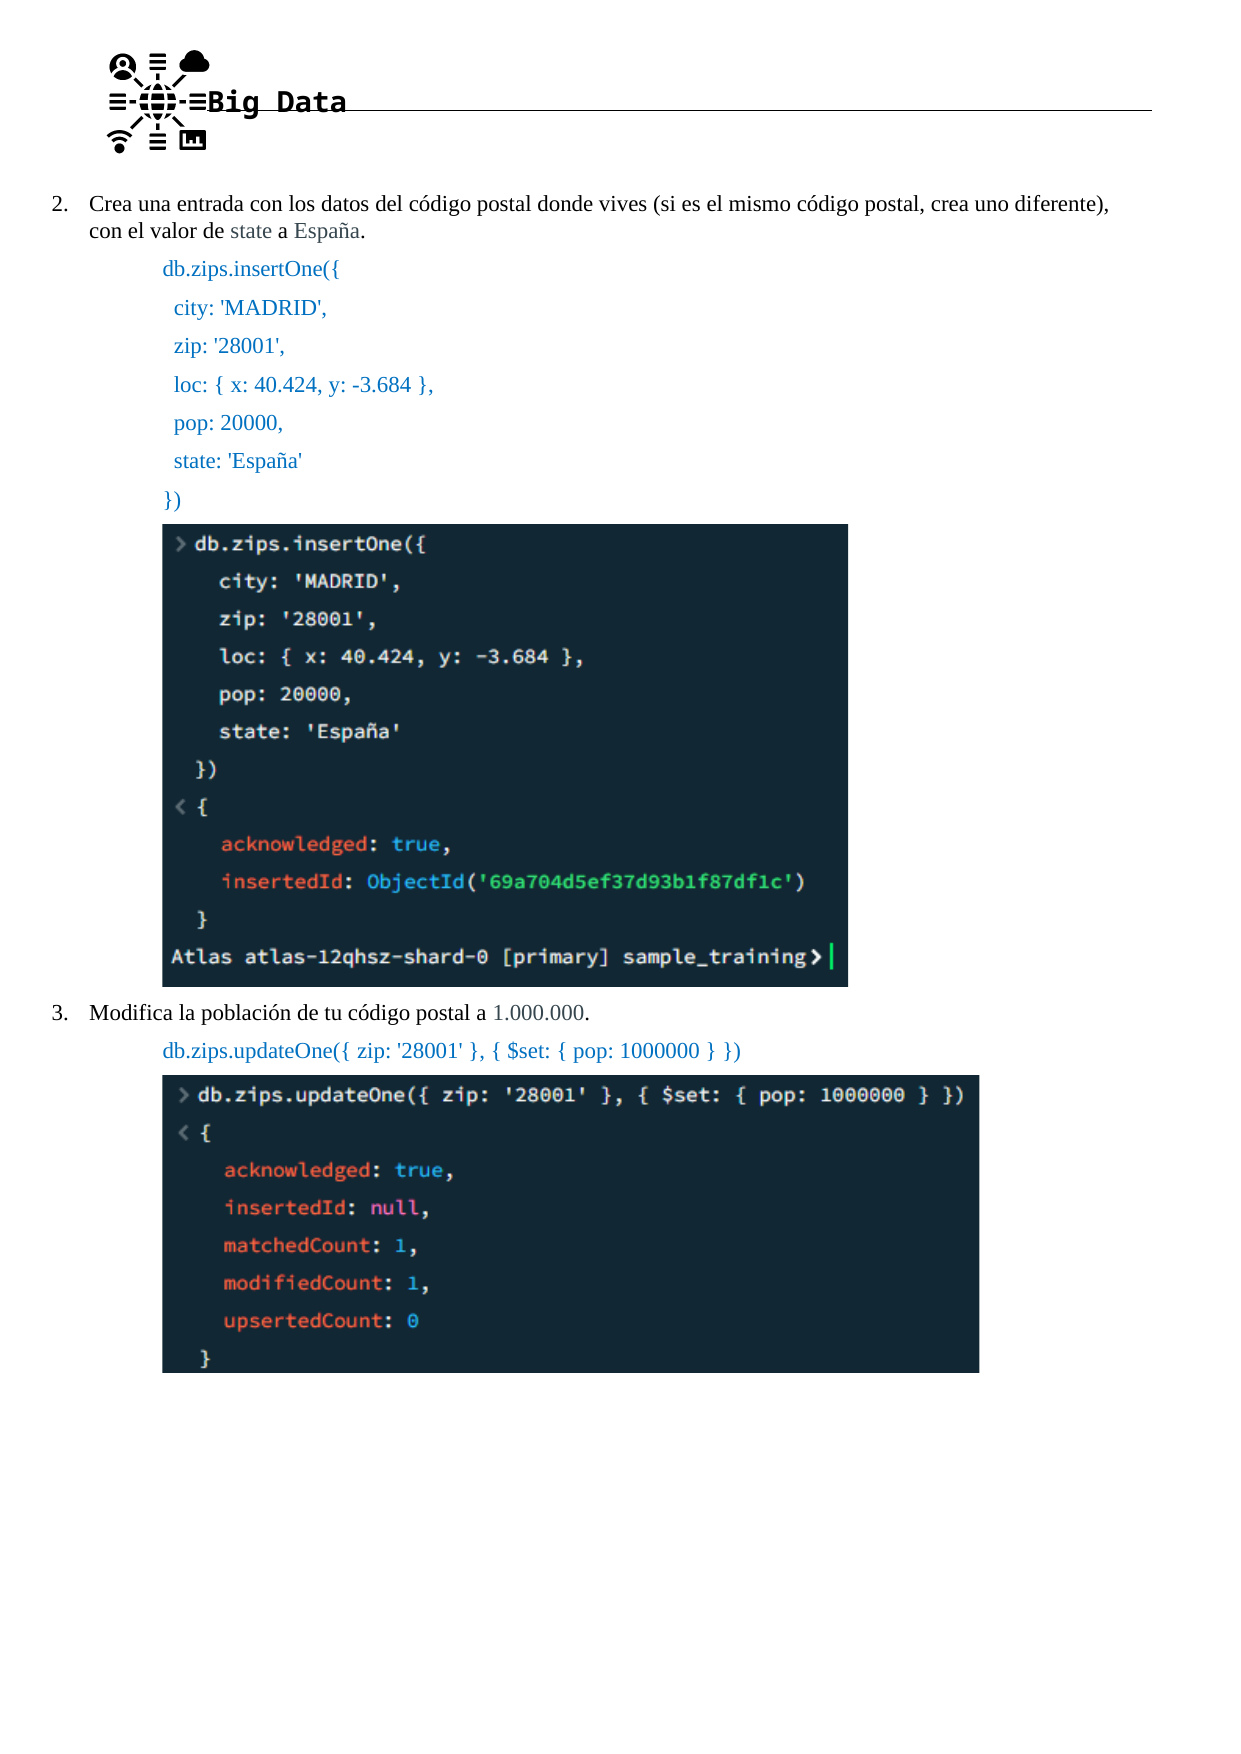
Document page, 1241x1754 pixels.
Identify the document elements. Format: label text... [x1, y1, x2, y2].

text zip: '28001', [162, 332, 1141, 358]
text city: 'MADRID', [162, 294, 1141, 320]
text loc: { x: 40.424, y: -3.684 }, [162, 371, 1141, 397]
list Modifica la población de tu código postal a 1.000.000. [51, 999, 1141, 1025]
text db.zips.insertOne({ [162, 255, 1141, 282]
text }) [162, 486, 1141, 512]
text db.zips.updateOne({ zip: '28001' }, { $set: { pop: 1000000 } }) [162, 1037, 1141, 1064]
text pop: 20000, [162, 409, 1141, 435]
text state: 'España' [162, 447, 1141, 474]
list Crea una entrada con los datos del código postal donde vives (si es el mismo código postal, crea uno diferente), con el valor de state a España. [51, 190, 1141, 243]
